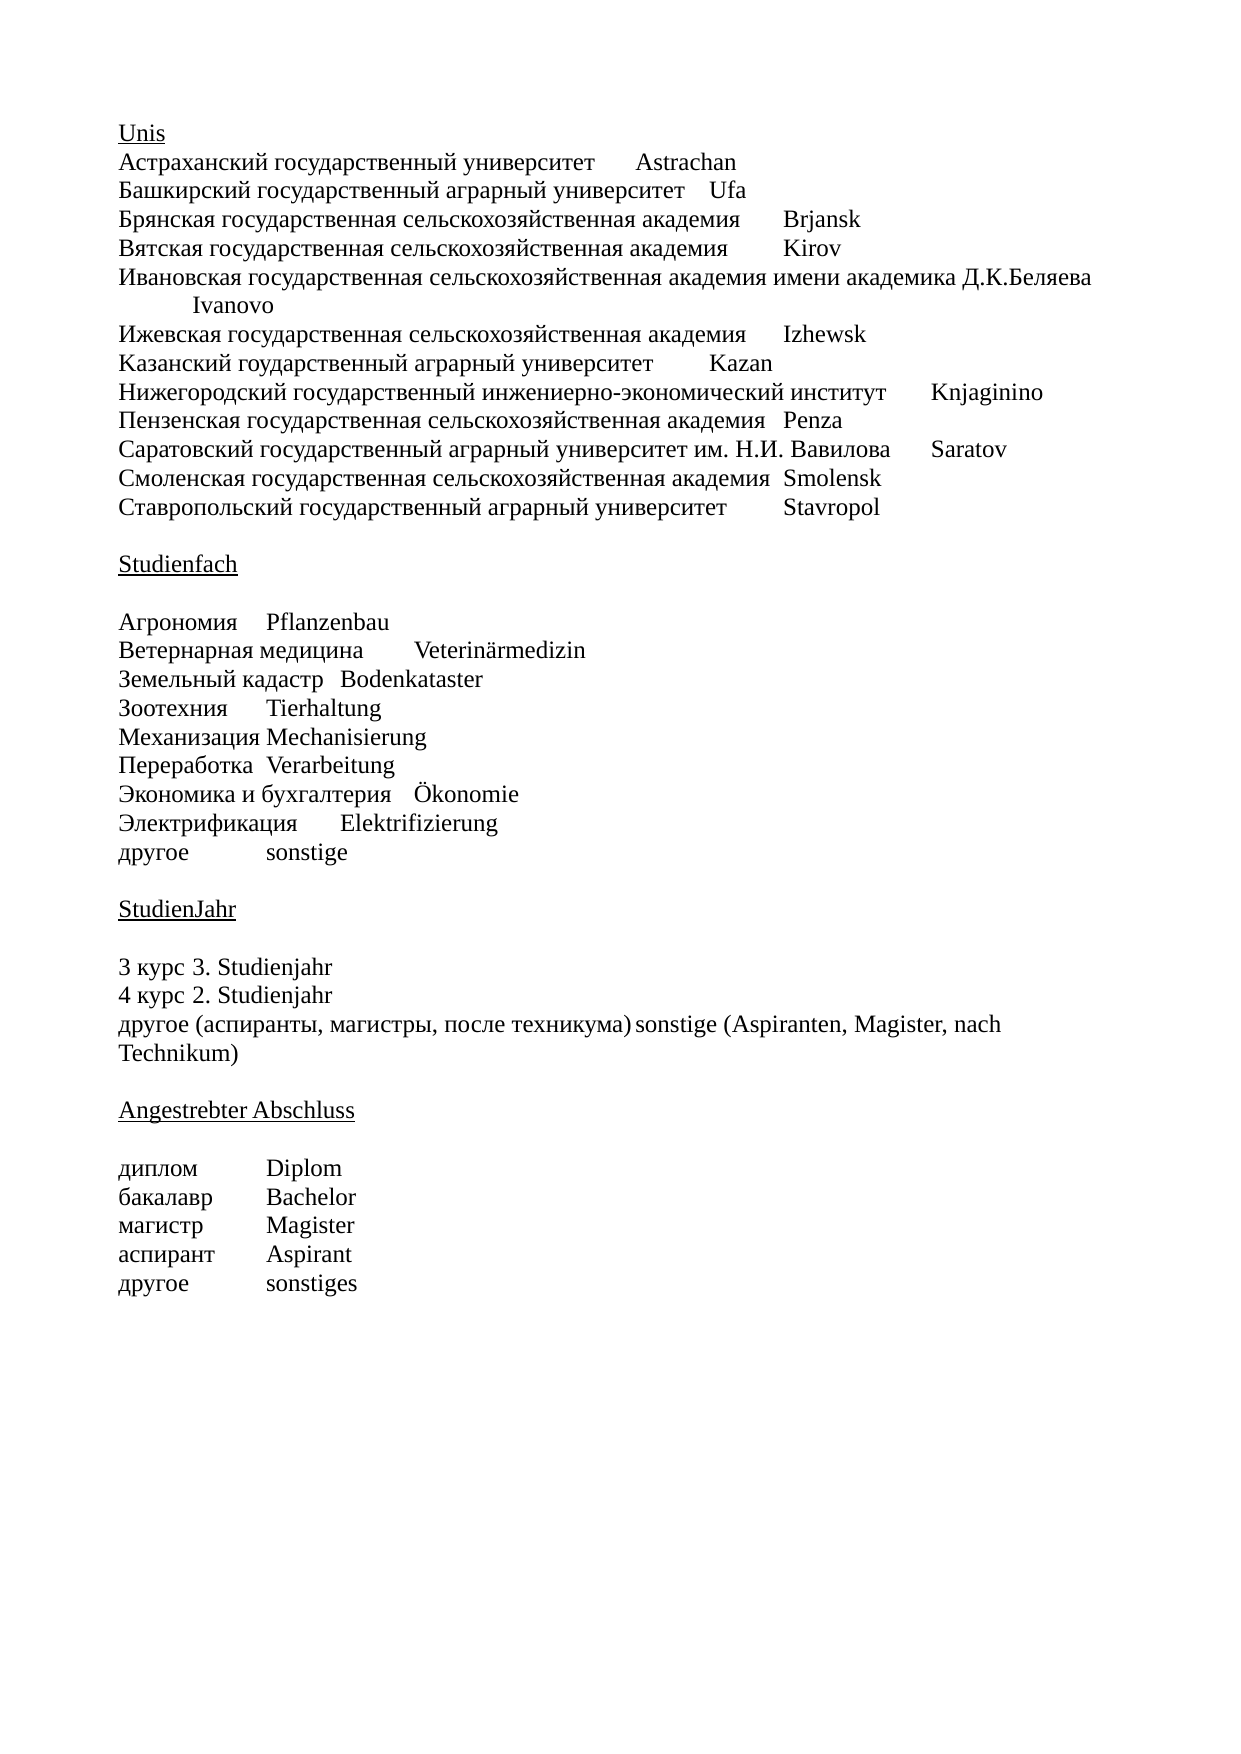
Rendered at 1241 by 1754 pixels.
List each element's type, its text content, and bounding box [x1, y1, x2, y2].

text Studienfach [118, 549, 1122, 578]
text другое sonstiges [118, 1268, 1122, 1297]
text другое sonstige [118, 837, 1122, 866]
text Ижевская государственная сельскохозяйственная академия Izhewsk [118, 319, 1122, 348]
text 3 курс 3. Studienjahr [118, 952, 1122, 981]
text Астраханский государственный университет Astrachan [118, 147, 1122, 176]
text 4 курс 2. Studienjahr [118, 981, 1122, 1009]
text Ставропольский государственный аграрный университет Stavropol [118, 492, 1122, 521]
text Башкирский государственный аграрный университет Ufa [118, 176, 1122, 204]
text Нижегородский государственный инжениерно-экономический институт Knjaginino [118, 377, 1122, 406]
text Саратовский государственный аграрный университет им. Н.И. Вавилова Saratov [118, 434, 1122, 463]
text Вятская государственная сельскохозяйственная академия Kirov [118, 233, 1122, 262]
text Ивановская государственная сельскохозяйственная академия имени академика Д.К.Беляева Ivanovo [118, 262, 1122, 319]
text Angestrebter Abschluss [118, 1096, 1122, 1124]
text аспирант Aspirant [118, 1239, 1122, 1268]
text Брянская государственная сельскохозяйственная академия Brjansk [118, 204, 1122, 233]
text Экономика и бухгалтерия Ökonomie [118, 779, 1122, 808]
text Переработка Verarbeitung [118, 751, 1122, 779]
text Kазанский гоударственный аграрный университет Kazan [118, 348, 1122, 377]
text диплом Diplom [118, 1153, 1122, 1182]
text бакалавр Bachelor [118, 1182, 1122, 1211]
text Электрификация Elektrifizierung [118, 808, 1122, 837]
text Земельный кадастр Bodenkataster [118, 664, 1122, 693]
text Ветернарная медицина Veterinärmedizin [118, 636, 1122, 664]
text магистр Magister [118, 1211, 1122, 1239]
text Агрономия Pflanzenbau [118, 607, 1122, 636]
text StudienJahr [118, 894, 1122, 923]
text другое (аспиранты, магистры, после техникума) sonstige (Aspiranten, Magister, nach Technikum) [118, 1009, 1122, 1067]
text Зоотехния Tierhaltung [118, 693, 1122, 722]
text Пензенская государственная сельскохозяйственная академия Penza [118, 406, 1122, 434]
text Unis [118, 118, 1122, 147]
text Смоленская государственная сельскохозяйственная академия Smolensk [118, 463, 1122, 492]
text Механизация Mechanisierung [118, 722, 1122, 751]
